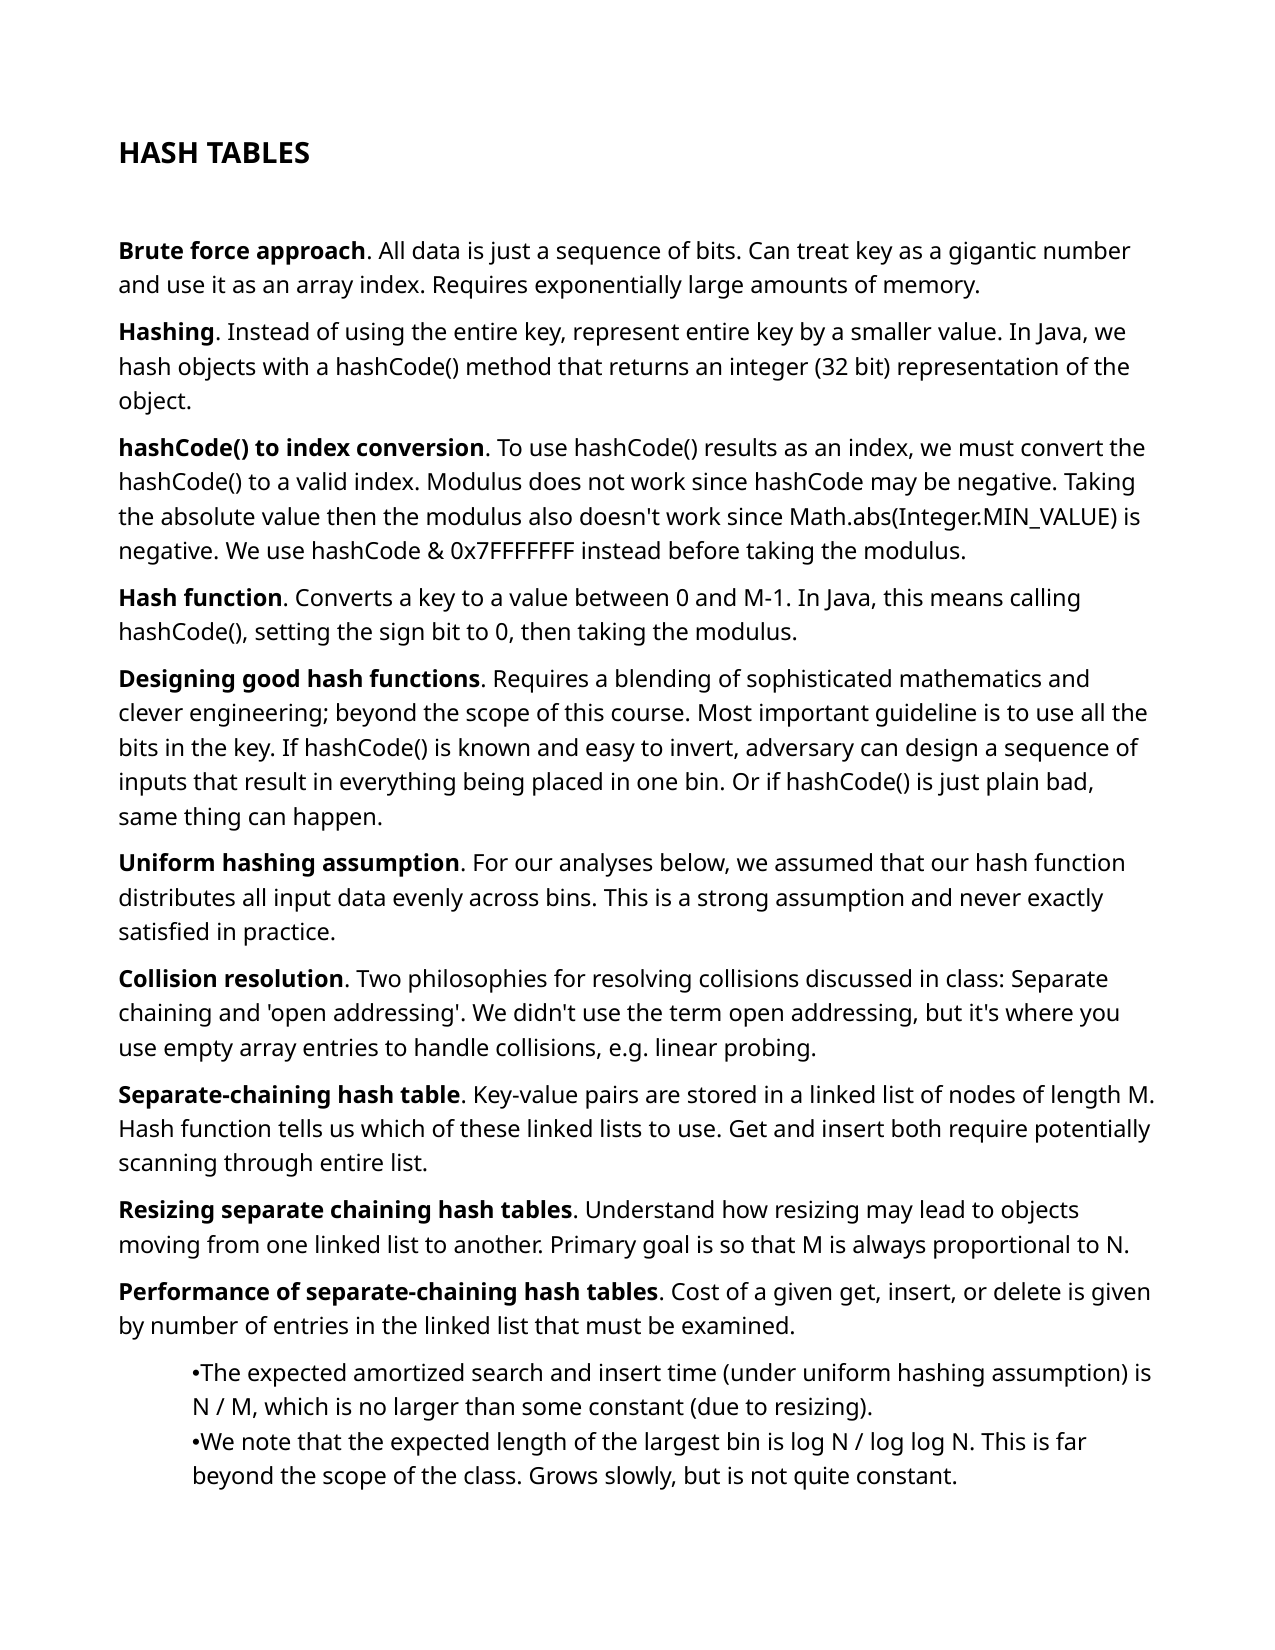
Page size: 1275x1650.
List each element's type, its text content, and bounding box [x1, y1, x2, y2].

text Resizing separate chaining hash tables. Understand how resizing may lead to objects moving from one linked list to another. Primary goal is so that M is always proportional to N. [118, 1191, 1157, 1260]
list We note that the expected length of the largest bin is log N / log log N. This is far beyond the scope of the class. Grows slowly, but is not quite constant. [118, 1422, 1157, 1491]
text Hashing. Instead of using the entire key, represent entire key by a smaller value. In Java, we hash objects with a hashCode() method that returns an integer (32 bit) representation of the object. [118, 313, 1157, 416]
subtitle HASH TABLES [118, 133, 1157, 172]
text Collision resolution. Two philosophies for resolving collisions discussed in class: Separate chaining and 'open addressing'. We didn't use the term open addressing, but it's where you use empty array entries to handle collisions, e.g. linear probing. [118, 960, 1157, 1063]
list The expected amortized search and insert time (under uniform hashing assumption) is N / M, which is no larger than some constant (due to resizing). [118, 1354, 1157, 1422]
text Separate-chaining hash table. Key-value pairs are stored in a linked list of nodes of length M. Hash function tells us which of these linked lists to use. Get and insert both require potentially scanning through entire list. [118, 1076, 1157, 1179]
text hashCode() to index conversion. To use hashCode() results as an index, we must convert the hashCode() to a valid index. Modulus does not work since hashCode may be negative. Taking the absolute value then the modulus also doesn't work since Math.abs(Integer.MIN_VALUE) is negative. We use hashCode & 0x7FFFFFFF instead before taking the modulus. [118, 429, 1157, 566]
text Designing good hash functions. Requires a blending of sophisticated mathematics and clever engineering; beyond the scope of this course. Most important guideline is to use all the bits in the key. If hashCode() is known and easy to invert, adversary can design a sequence of inputs that result in everything being placed in one bin. Or if hashCode() is just plain bad, same thing can happen. [118, 660, 1157, 832]
text Hash function. Converts a key to a value between 0 and M-1. In Java, this means calling hashCode(), setting the sign bit to 0, then taking the modulus. [118, 579, 1157, 647]
text Performance of separate-chaining hash tables. Cost of a given get, insert, or delete is given by number of entries in the linked list that must be examined. [118, 1272, 1157, 1341]
text Brute force approach. All data is just a sequence of bits. Can treat key as a gigantic number and use it as an array index. Requires exponentially large amounts of memory. [118, 232, 1157, 301]
text Uniform hashing assumption. For our analyses below, we assumed that our hash function distributes all input data evenly across bins. This is a strong assumption and never exactly satisfied in practice. [118, 844, 1157, 947]
